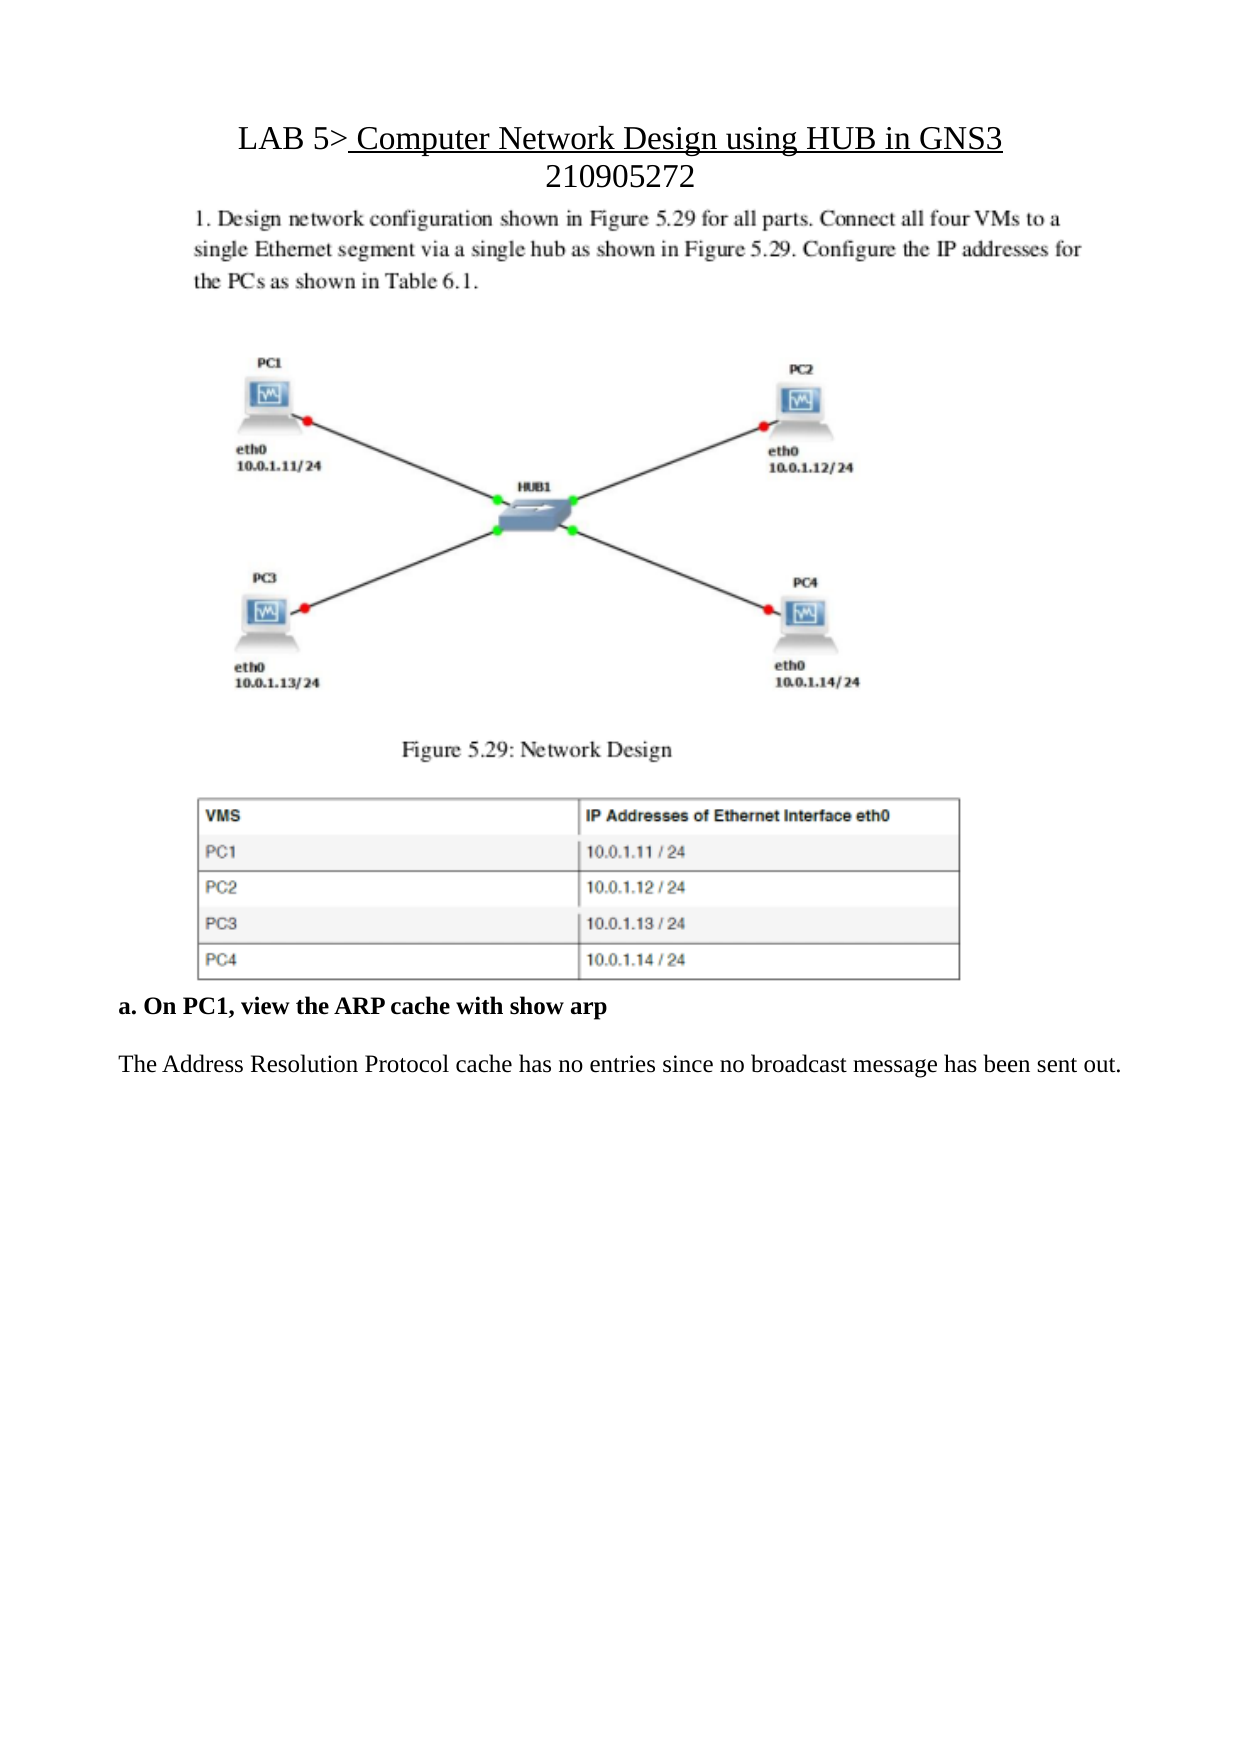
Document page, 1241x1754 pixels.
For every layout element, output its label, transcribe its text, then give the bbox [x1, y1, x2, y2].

text LAB 5> Computer Network Design using HUB in GNS3 [118, 118, 1122, 156]
text 210905272 [118, 156, 1122, 195]
picture [157, 194, 1083, 992]
text a. On PC1, view the ARP cache with show arp [118, 195, 1122, 1020]
text The Address Resolution Protocol cache has no entries since no broadcast message has been sent out. [118, 1049, 1122, 1077]
